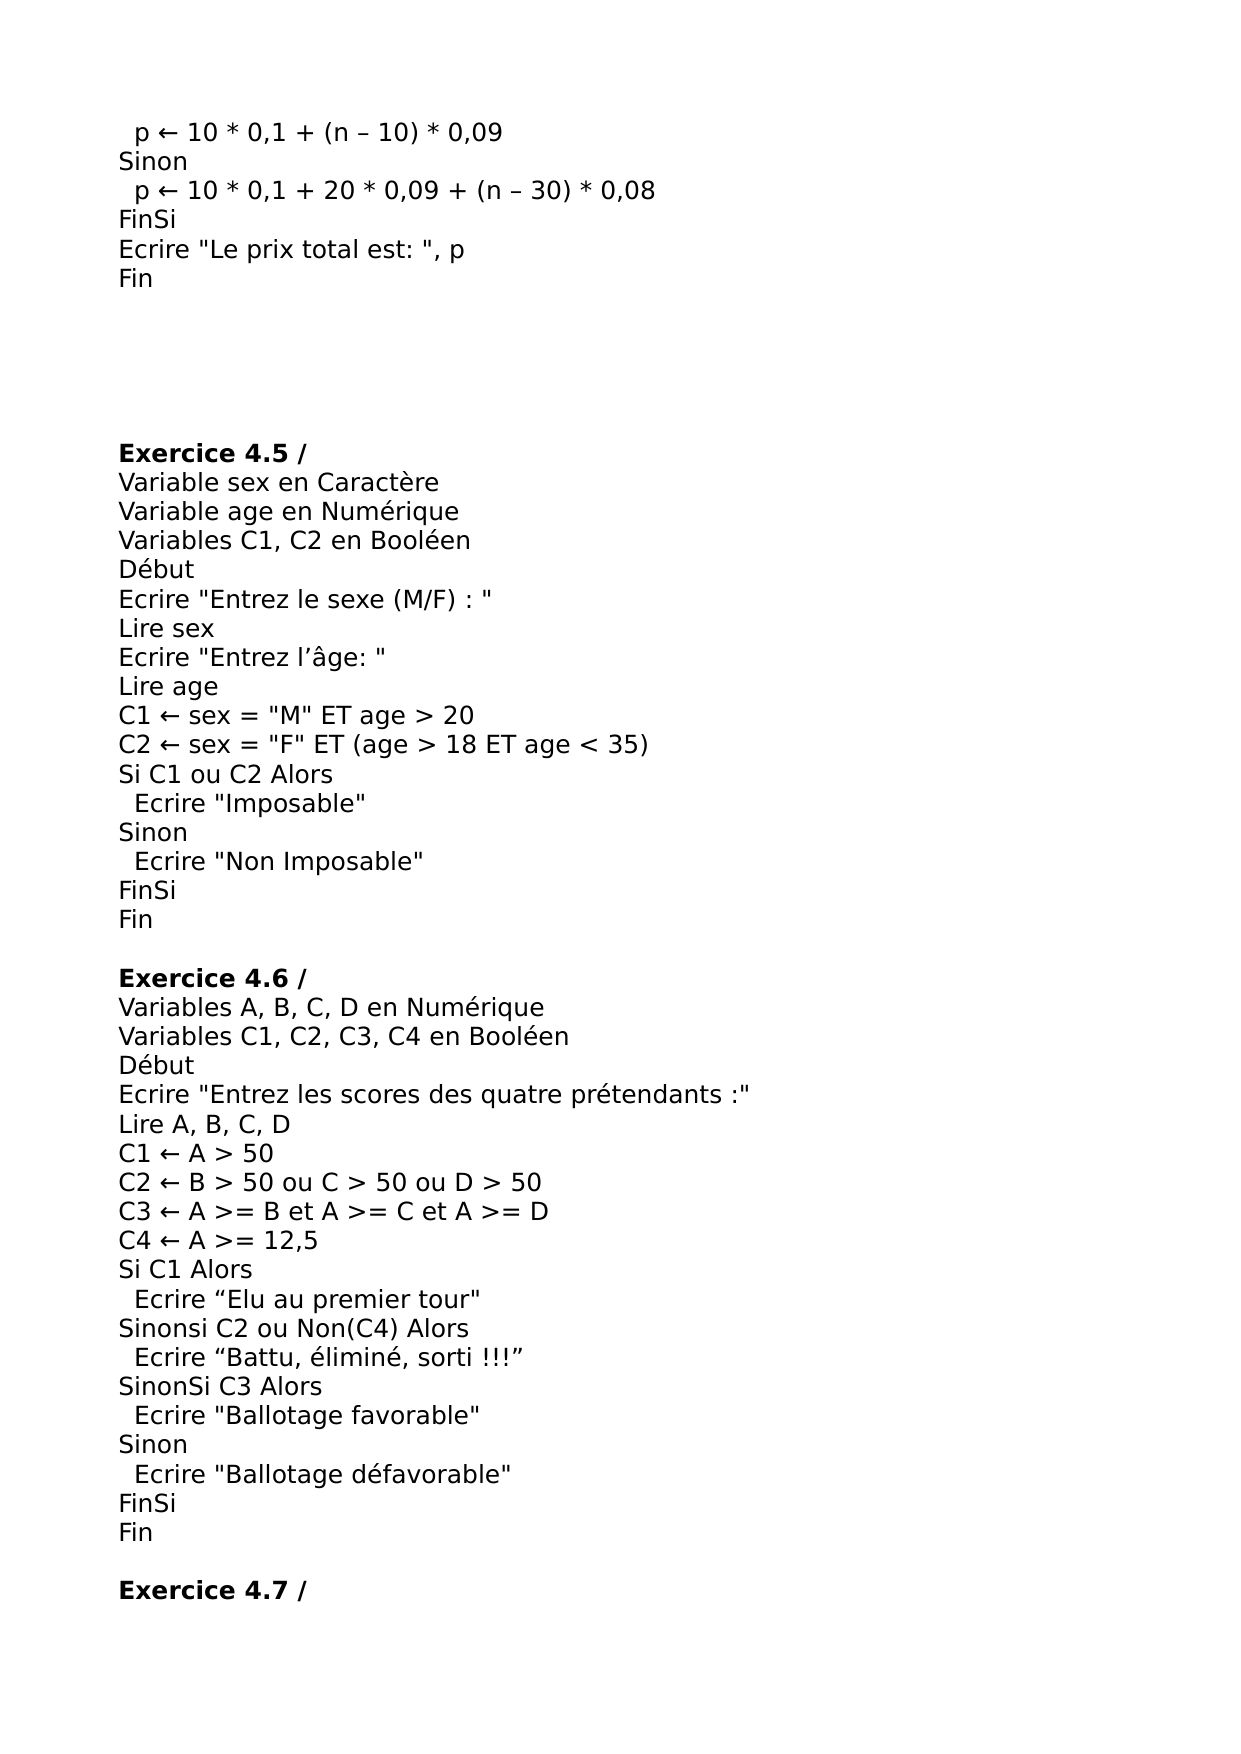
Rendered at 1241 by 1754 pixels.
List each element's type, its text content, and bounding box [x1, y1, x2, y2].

text Variables A, B, C, D en Numérique Variables C1, C2, C3, C4 en Booléen Début Ecrire "Entrez les scores des quatre prétendants :" Lire A, B, C, D C1 ← A > 50 C2 ← B > 50 ou C > 50 ou D > 50 C3 ← A >= B et A >= C et A >= D C4 ← A >= 12,5 Si C1 Alors Ecrire “Elu au premier tour" Sinonsi C2 ou Non(C4) Alors Ecrire “Battu, éliminé, sorti !!!” SinonSi C3 Alors Ecrire "Ballotage favorable" Sinon Ecrire "Ballotage défavorable" FinSi Fin [118, 993, 1122, 1547]
text Exercice 4.7 / [118, 1576, 1122, 1606]
text Variable sex en Caractère Variable age en Numérique Variables C1, C2 en Booléen Début Ecrire "Entrez le sexe (M/F) : " Lire sex Ecrire "Entrez l’âge: " Lire age C1 ← sex = "M" ET age > 20 C2 ← sex = "F" ET (age > 18 ET age < 35) Si C1 ou C2 Alors Ecrire "Imposable" Sinon Ecrire "Non Imposable" FinSi Fin [118, 468, 1122, 935]
text Exercice 4.5 / [118, 439, 1122, 468]
text p ← 10 * 0,1 + (n – 10) * 0,09 Sinon p ← 10 * 0,1 + 20 * 0,09 + (n – 30) * 0,08 FinSi Ecrire "Le prix total est: ", p Fin [118, 118, 1122, 293]
text Exercice 4.6 / [118, 964, 1122, 993]
